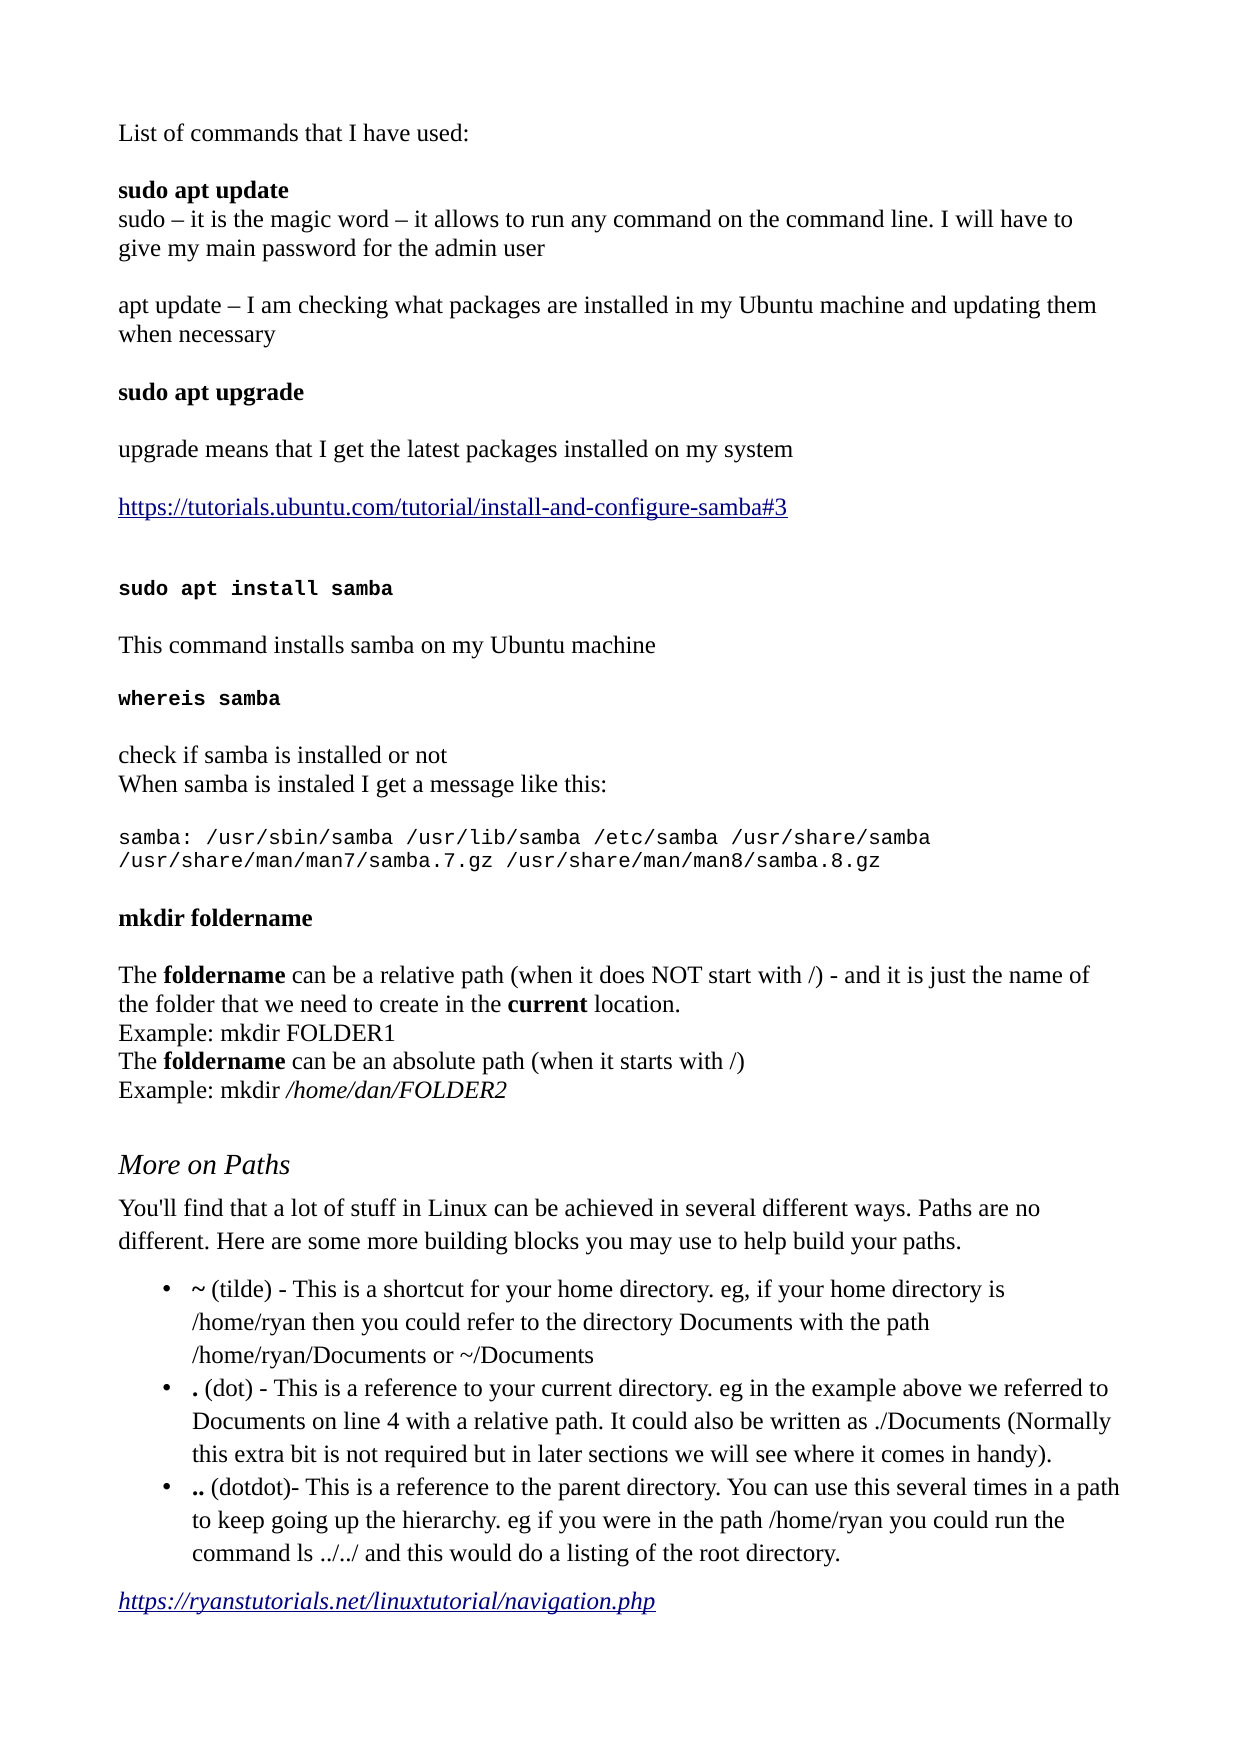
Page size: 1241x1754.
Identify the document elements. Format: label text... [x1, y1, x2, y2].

text You'll find that a lot of stuff in Linux can be achieved in several different ways. Paths are no different. Here are some more building blocks you may use to help build your paths. [118, 1193, 1122, 1255]
text sudo apt upgrade [118, 377, 1122, 406]
text When samba is instaled I get a message like this: [118, 769, 1122, 798]
text https://tutorials.ubuntu.com/tutorial/install-and-configure-samba#3 [118, 492, 1122, 521]
text samba: /usr/sbin/samba /usr/lib/samba /etc/samba /usr/share/samba /usr/share/man/man7/samba.7.gz /usr/share/man/man8/samba.8.gz [118, 827, 1122, 874]
text whereis samba [118, 688, 1122, 712]
text List of commands that I have used: [118, 118, 1122, 147]
text sudo apt update [118, 176, 1122, 204]
text upgrade means that I get the latest packages installed on my system [118, 434, 1122, 463]
list .. (dotdot)- This is a reference to the parent directory. You can use this several times in a path to keep going up the hierarchy. eg if you were in the path /home/ryan you could run the command ls ../../ and this would do a listing of the root directory. [162, 1472, 1122, 1567]
text sudo apt install samba [118, 578, 1122, 602]
text mkdir foldername [118, 903, 1122, 931]
text Example: mkdir /home/dan/FOLDER2 [118, 1075, 1122, 1104]
text https://ryanstutorials.net/linuxtutorial/navigation.php [118, 1586, 1122, 1614]
text The foldername can be an absolute path (when it starts with /) [118, 1046, 1122, 1075]
text This command installs samba on my Ubuntu machine [118, 631, 1122, 659]
text check if samba is installed or not [118, 740, 1122, 769]
list ~ (tilde) - This is a shortcut for your home directory. eg, if your home directory is /home/ryan then you could refer to the directory Documents with the path /home/ryan/Documents or ~/Documents [162, 1274, 1122, 1369]
text apt update – I am checking what packages are installed in my Ubuntu machine and updating them when necessary [118, 291, 1122, 348]
subtitle More on Paths [118, 1147, 1122, 1181]
text Example: mkdir FOLDER1 [118, 1018, 1122, 1046]
text sudo – it is the magic word – it allows to run any command on the command line. I will have to give my main password for the admin user [118, 204, 1122, 262]
list . (dot) - This is a reference to your current directory. eg in the example above we referred to Documents on line 4 with a relative path. It could also be written as ./Documents (Normally this extra bit is not required but in later sections we will see where it comes in handy). [162, 1373, 1122, 1468]
text The foldername can be a relative path (when it does NOT start with /) - and it is just the name of the folder that we need to create in the current location. [118, 960, 1122, 1018]
